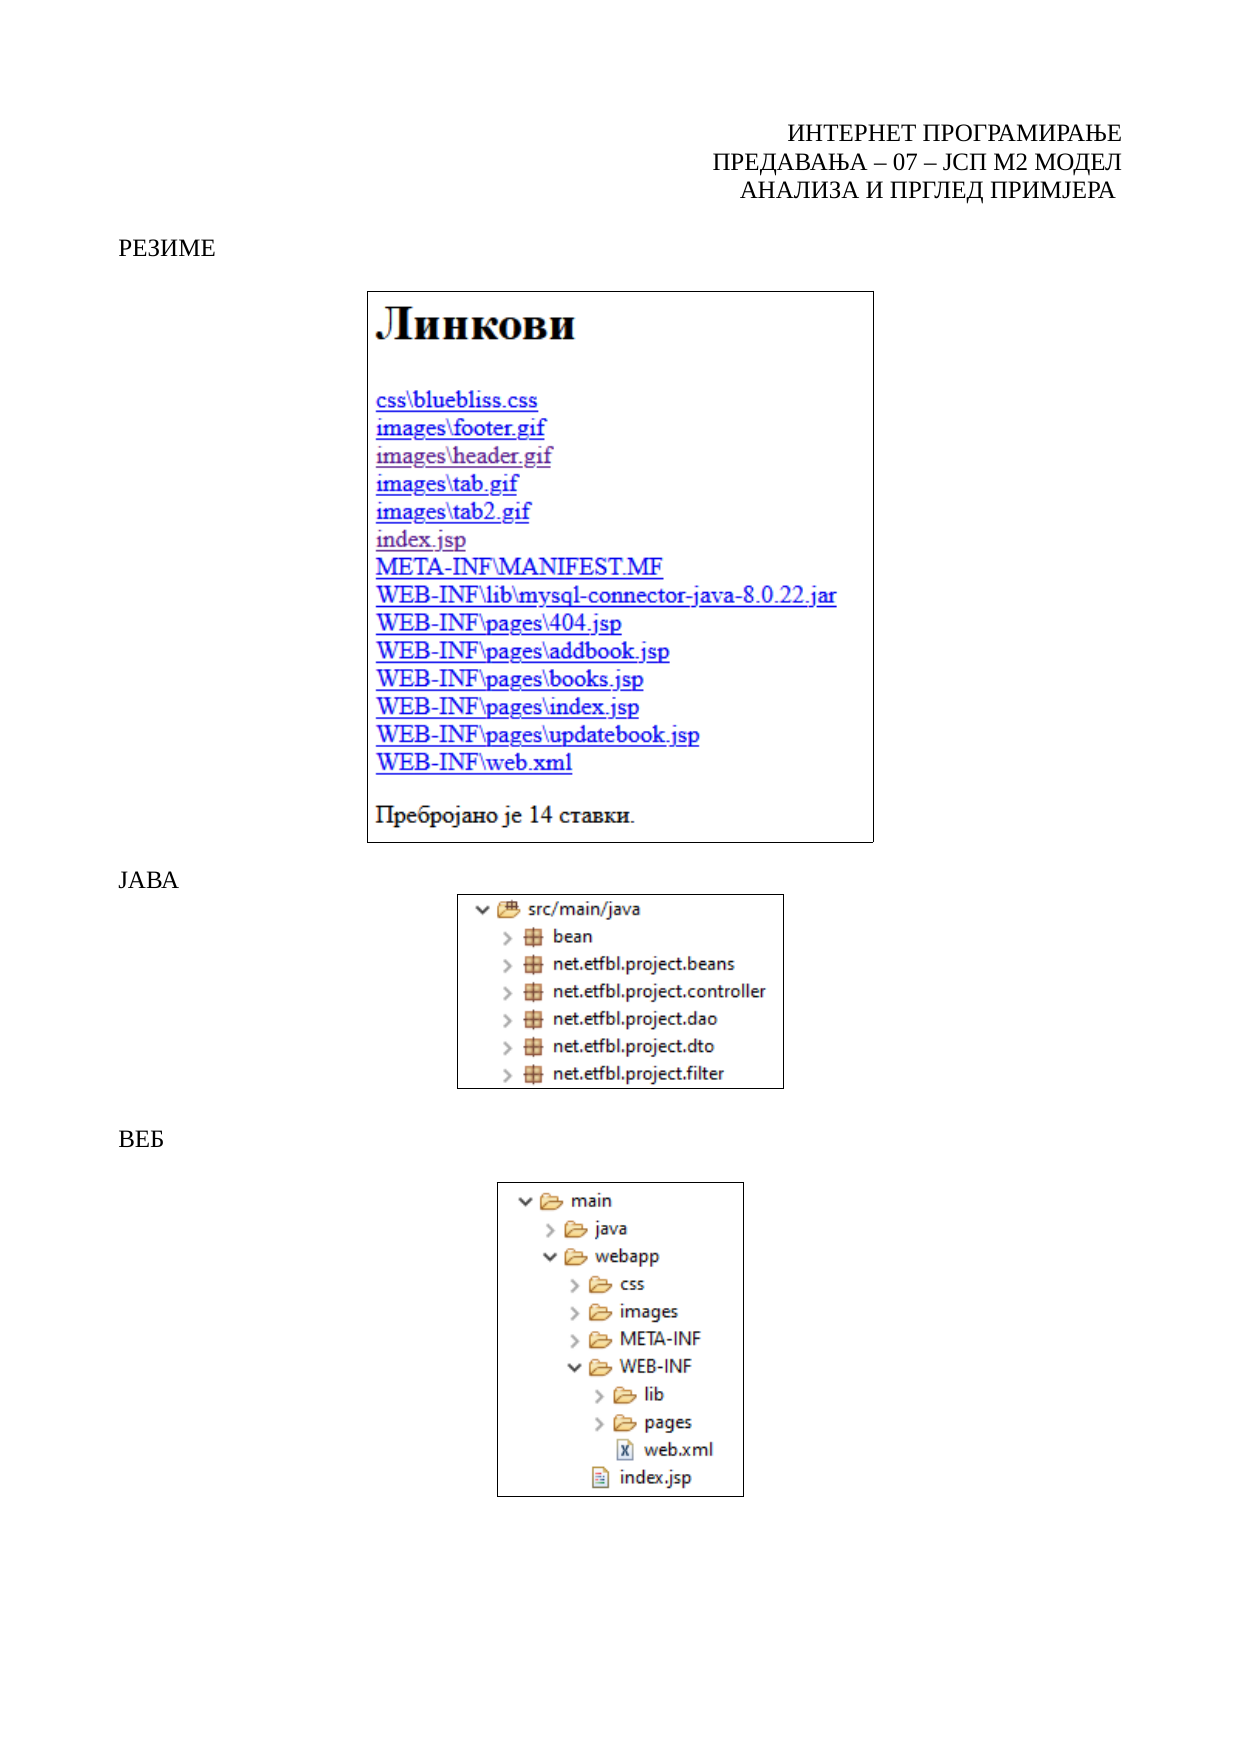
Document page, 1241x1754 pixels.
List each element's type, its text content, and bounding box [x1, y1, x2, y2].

picture [370, 293, 871, 840]
text АНАЛИЗА И ПРГЛЕД ПРИМЈЕРА [118, 176, 1122, 204]
picture [460, 897, 781, 1086]
text ЈАВА [118, 866, 1122, 894]
picture [499, 1185, 741, 1493]
text РЕЗИМЕ [118, 233, 1122, 262]
text ИНТЕРНЕТ ПРОГРАМИРАЊЕ [118, 118, 1122, 147]
text ПРЕДАВАЊА – 07 – ЈСП М2 МОДЕЛ [118, 147, 1122, 176]
text ВЕБ [118, 1124, 1122, 1153]
